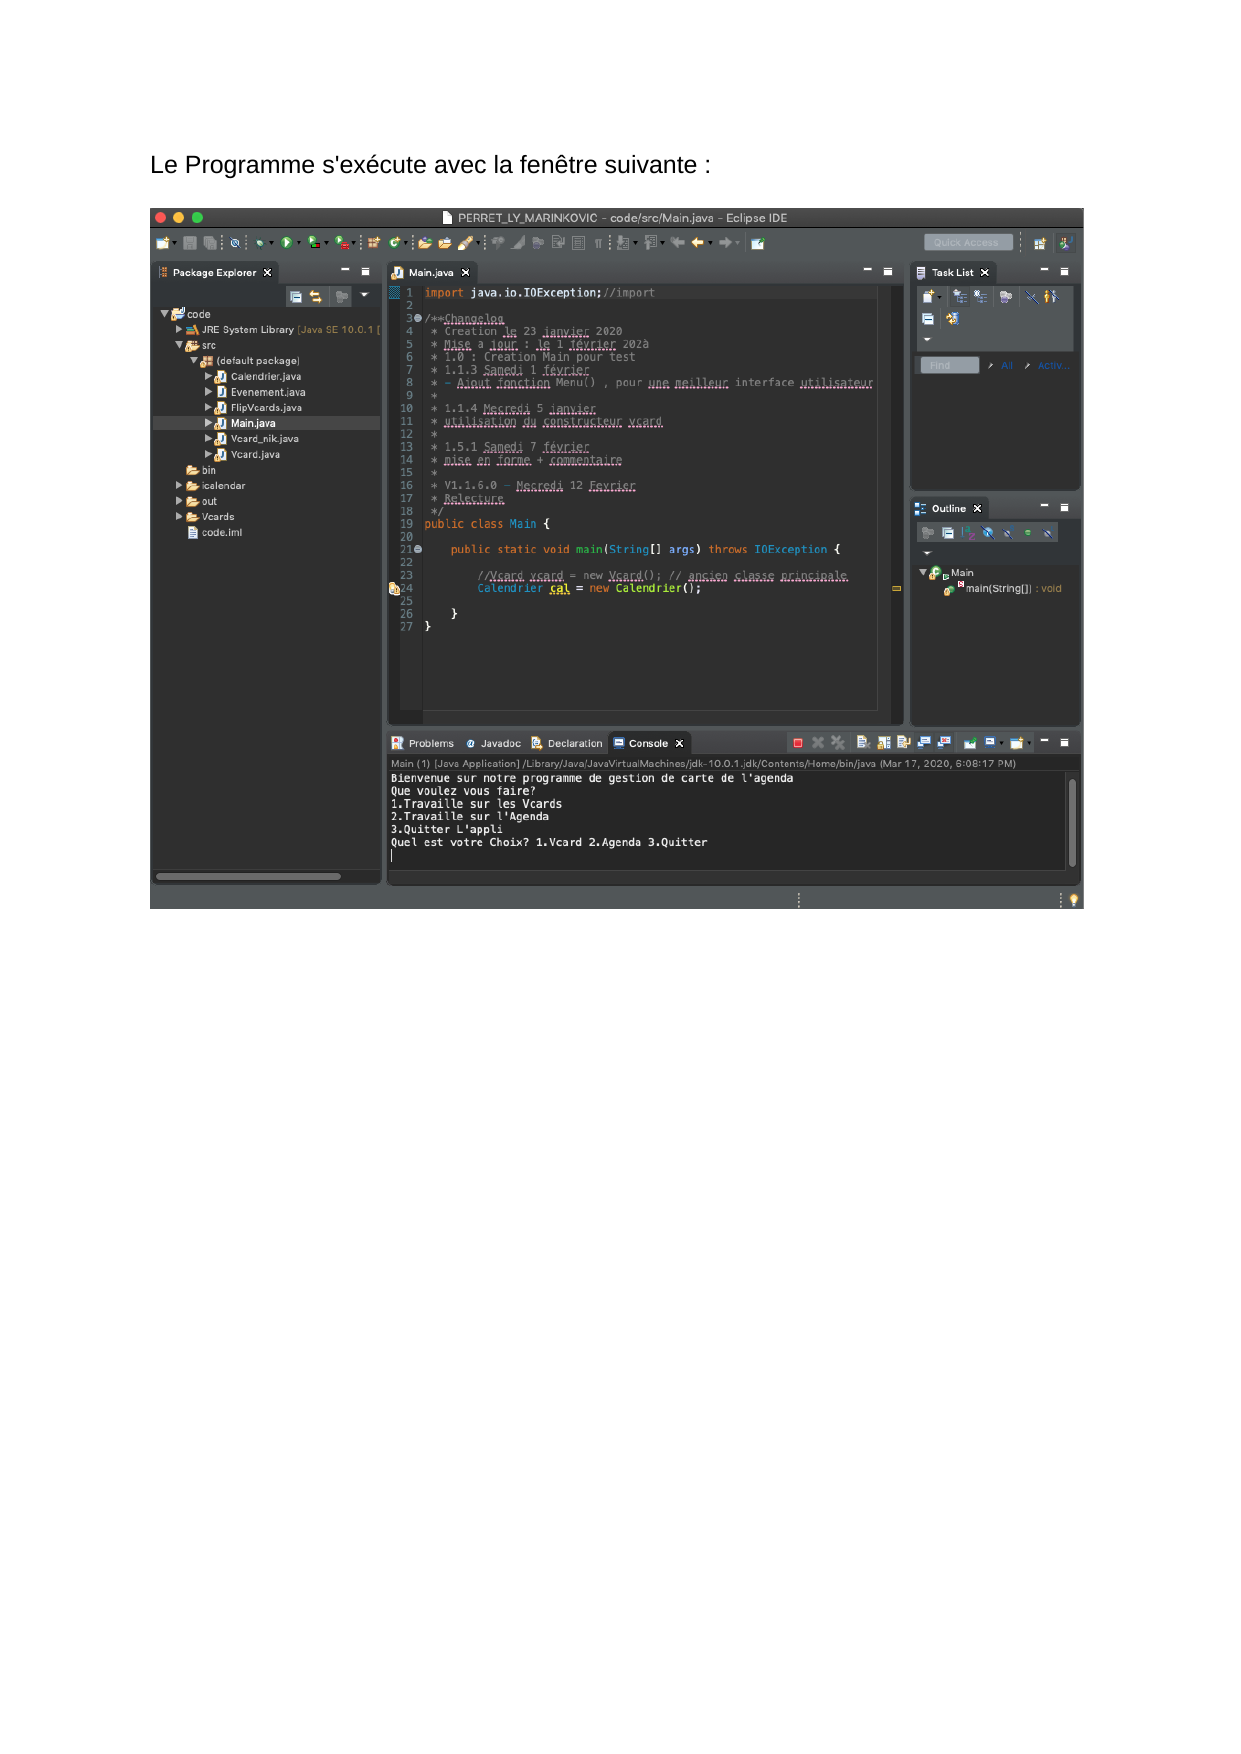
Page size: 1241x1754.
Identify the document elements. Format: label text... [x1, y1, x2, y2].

picture [150, 208, 1084, 909]
text Le Programme s'exécute avec la fenêtre suivante : [150, 150, 1090, 179]
